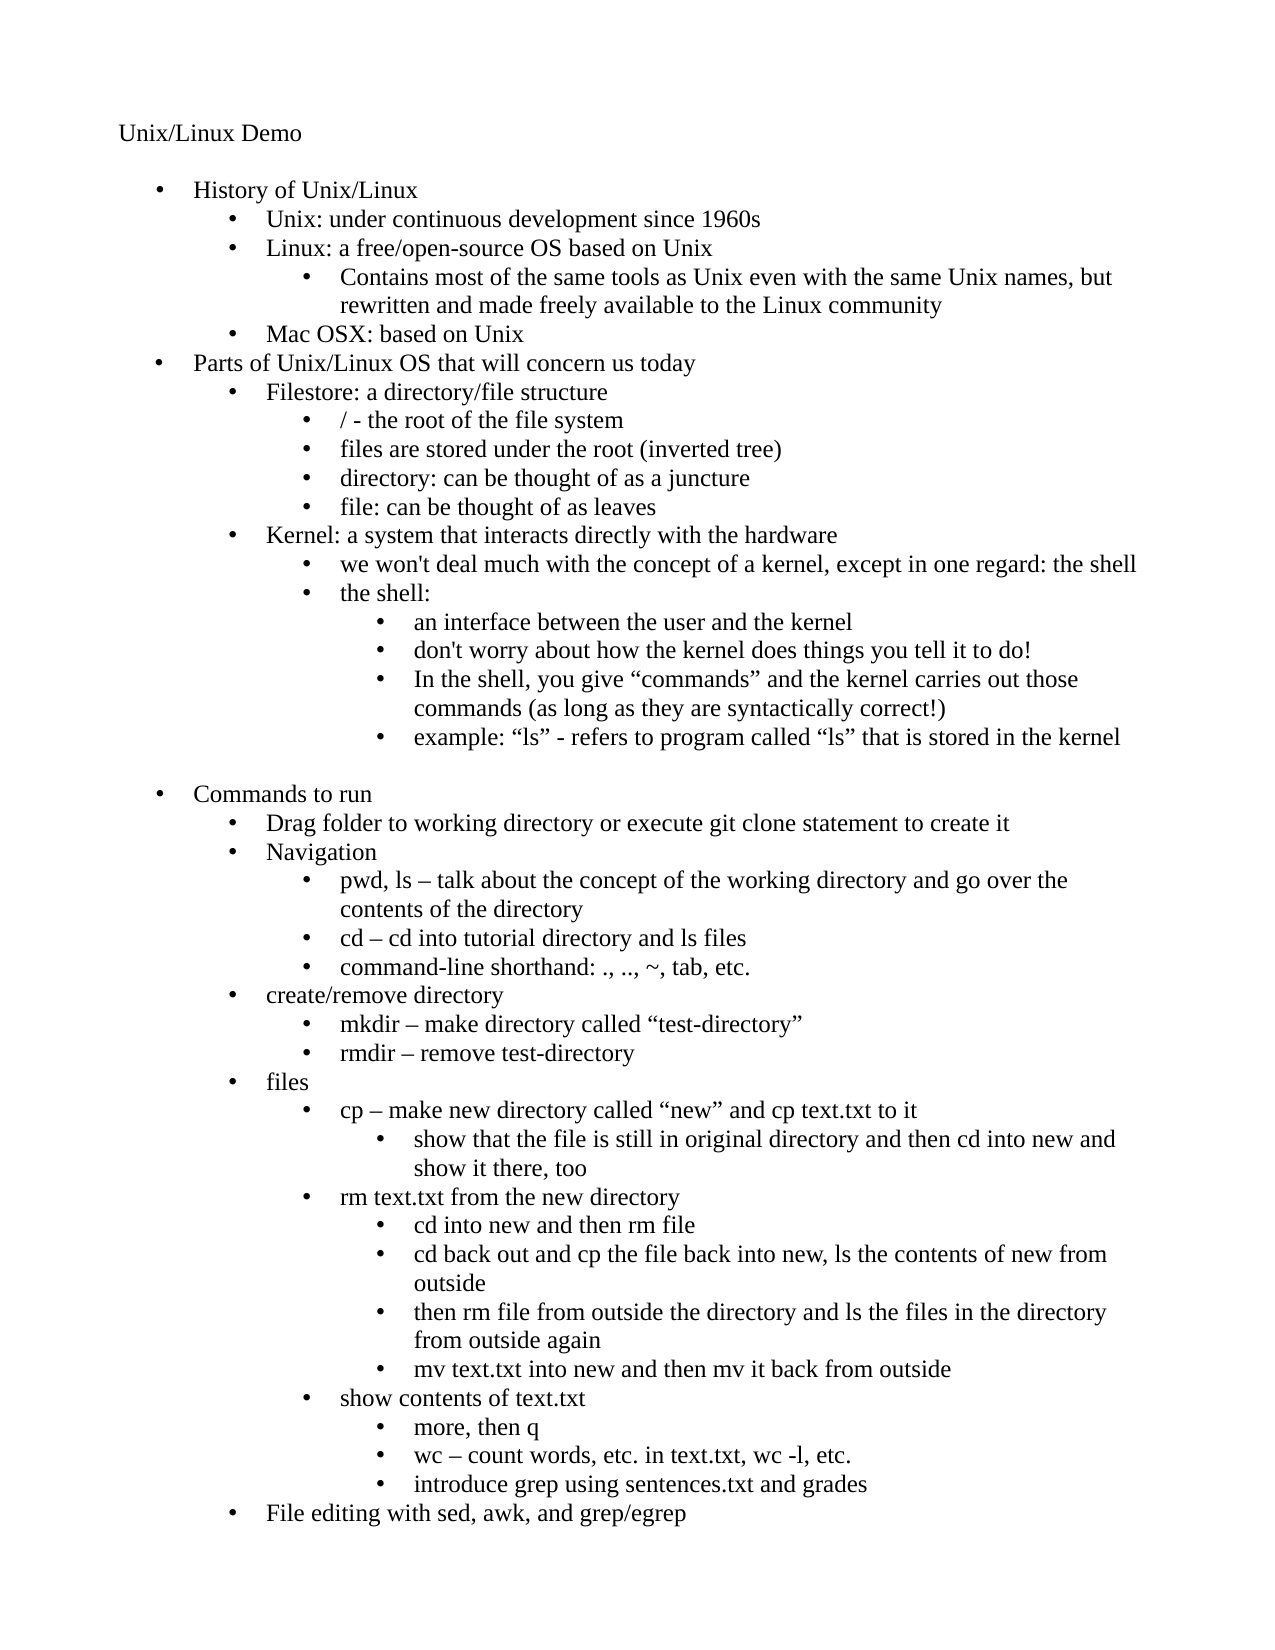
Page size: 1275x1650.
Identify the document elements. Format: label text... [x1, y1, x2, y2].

list files are stored under the root (inverted tree) [302, 434, 1157, 463]
list Filestore: a directory/file structure [228, 377, 1157, 406]
list directory: can be thought of as a juncture [302, 463, 1157, 492]
list example: “ls” - refers to program called “ls” that is stored in the kernel [376, 722, 1157, 751]
list cd back out and cp the file back into new, ls the contents of new from outside [376, 1239, 1157, 1297]
list rm text.txt from the new directory [302, 1182, 1157, 1211]
list mv text.txt into new and then mv it back from outside [376, 1354, 1157, 1383]
list pwd, ls – talk about the concept of the working directory and go over the contents of the directory [302, 866, 1157, 923]
list Commands to run [156, 779, 1157, 808]
list don't worry about how the kernel does things you tell it to do! [376, 636, 1157, 664]
list Linux: a free/open-source OS based on Unix [228, 233, 1157, 262]
list Contains most of the same tools as Unix even with the same Unix names, but rewritten and made freely available to the Linux community [302, 262, 1157, 319]
list an interface between the user and the kernel [376, 607, 1157, 636]
list create/remove directory [228, 981, 1157, 1009]
list In the shell, you give “commands” and the kernel carries out those commands (as long as they are syntactically correct!) [376, 664, 1157, 722]
list Unix: under continuous development since 1960s [228, 204, 1157, 233]
list cp – make new directory called “new” and cp text.txt to it [302, 1096, 1157, 1124]
list show that the file is still in original directory and then cd into new and show it there, too [376, 1124, 1157, 1182]
list Parts of Unix/Linux OS that will concern us today [154, 348, 1157, 377]
list Drag folder to working directory or execute git clone statement to create it [228, 808, 1157, 837]
list wc – count words, etc. in text.txt, wc -l, etc. [376, 1441, 1157, 1469]
list more, then q [376, 1412, 1157, 1441]
list Navigation [228, 837, 1157, 866]
list command-line shorthand: ., .., ~, tab, etc. [302, 952, 1157, 981]
list then rm file from outside the directory and ls the files in the directory from outside again [376, 1297, 1157, 1354]
list cd – cd into tutorial directory and ls files [302, 923, 1157, 952]
list / - the root of the file system [302, 406, 1157, 434]
list rmdir – remove test-directory [302, 1038, 1157, 1067]
list the shell: [302, 578, 1157, 607]
text Unix/Linux Demo [118, 118, 1157, 147]
list introduce grep using sentences.txt and grades [376, 1469, 1157, 1498]
list files [228, 1067, 1157, 1096]
list History of Unix/Linux [156, 176, 1157, 204]
list we won't deal much with the concept of a kernel, except in one regard: the shell [302, 549, 1157, 578]
list mkdir – make directory called “test-directory” [302, 1009, 1157, 1038]
list Mac OSX: based on Unix [228, 319, 1157, 348]
list Kernel: a system that interacts directly with the hardware [228, 521, 1157, 549]
list file: can be thought of as leaves [302, 492, 1157, 521]
list cd into new and then rm file [376, 1211, 1157, 1239]
list File editing with sed, awk, and grep/egrep [228, 1498, 1157, 1527]
list show contents of text.txt [302, 1383, 1157, 1412]
